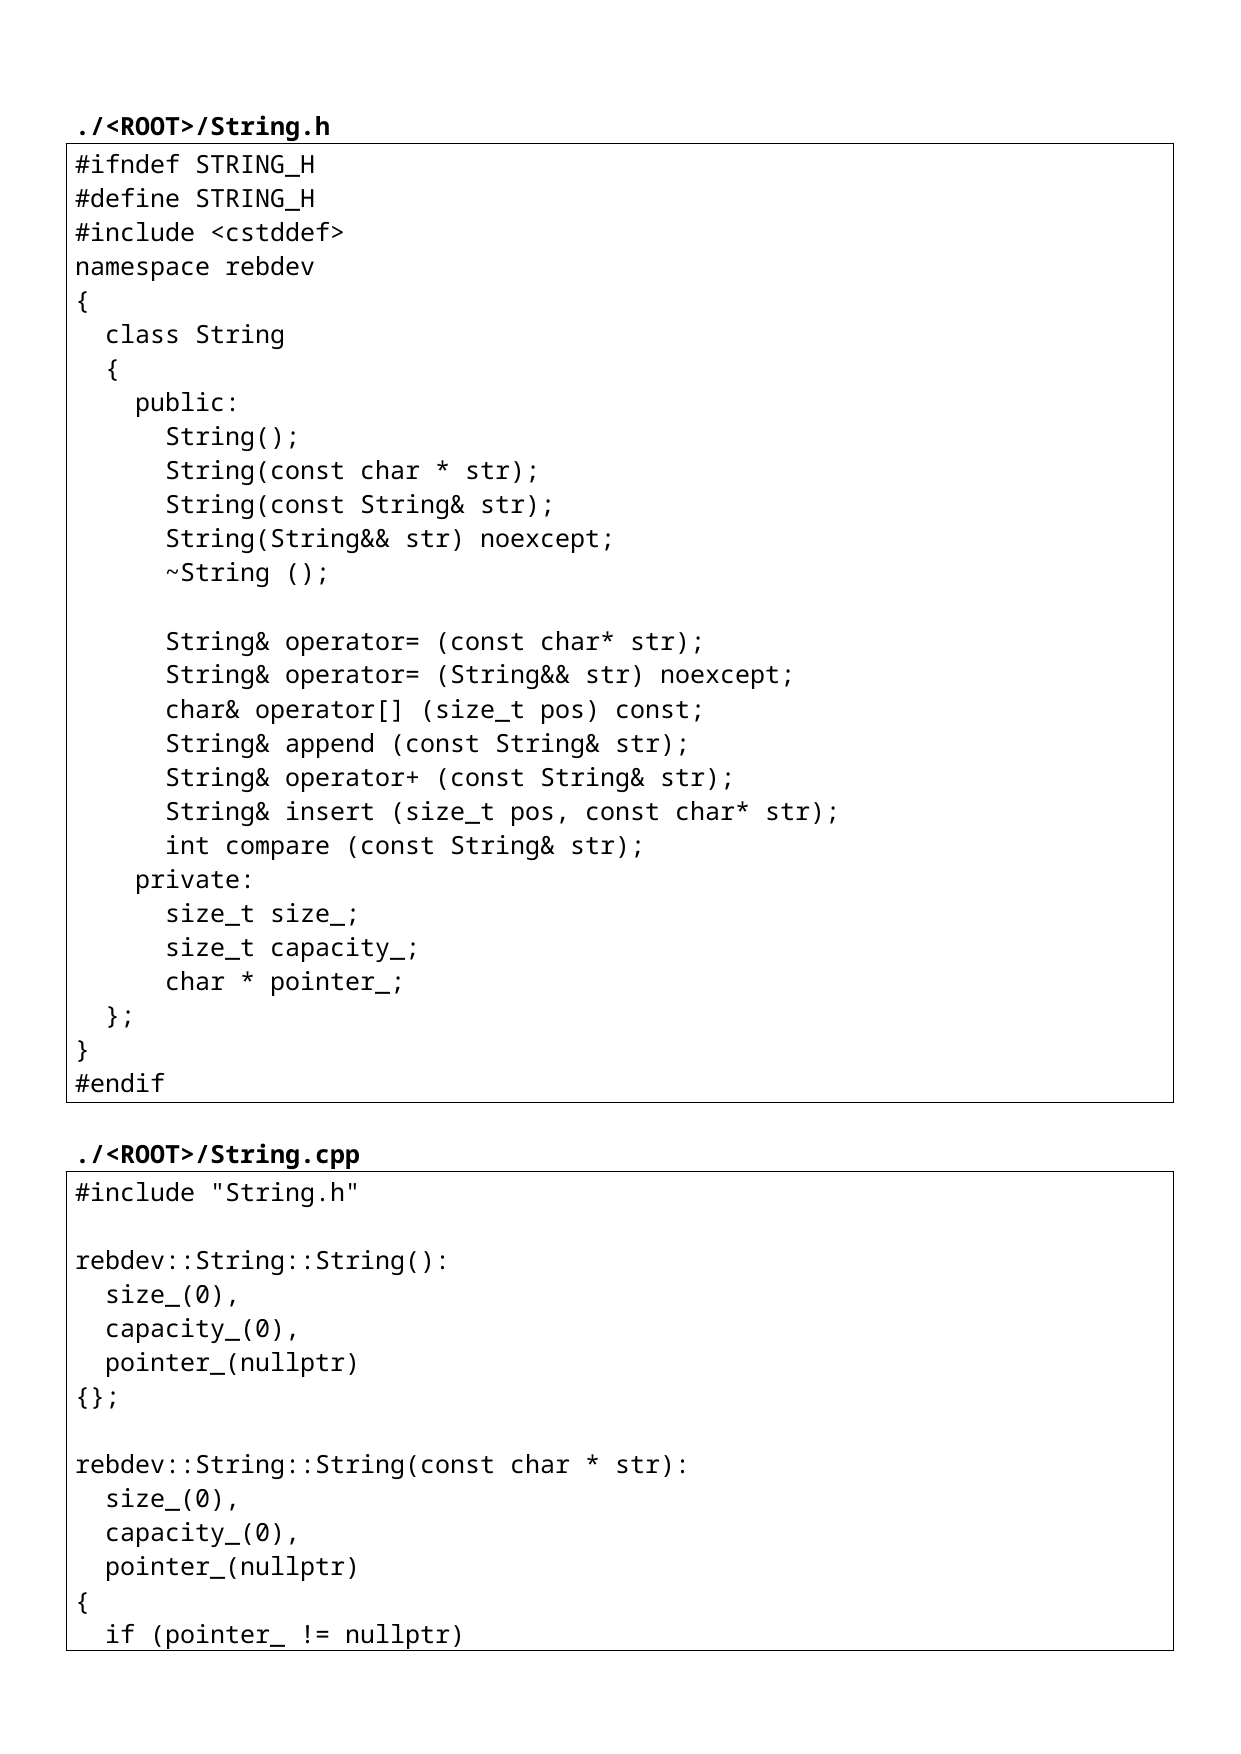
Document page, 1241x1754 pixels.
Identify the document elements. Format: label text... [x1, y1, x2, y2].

text size_(0), [75, 1277, 1165, 1311]
text #define STRING_H [75, 180, 1165, 214]
text ~String (); [75, 555, 1165, 589]
text String& insert (size_t pos, const char* str); [75, 793, 1165, 827]
text size_t size_; [75, 896, 1165, 930]
text String(); [75, 419, 1165, 453]
text { [75, 1583, 1165, 1617]
text namespace rebdev [75, 248, 1165, 282]
text #endif [67, 1063, 1173, 1102]
text capacity_(0), [75, 1311, 1165, 1345]
text capacity_(0), [75, 1515, 1165, 1549]
text if (pointer_ != nullptr) [75, 1617, 1165, 1650]
text String& operator= (String&& str) noexcept; [75, 657, 1165, 691]
text public: [75, 385, 1165, 419]
text String(const char * str); [75, 453, 1165, 487]
text #include <cstddef> [75, 214, 1165, 248]
text ./<ROOT>/String.h [75, 109, 1165, 143]
text char& operator[] (size_t pos) const; [75, 691, 1165, 725]
text { [75, 351, 1165, 385]
text rebdev::String::String(const char * str): [75, 1447, 1165, 1481]
text size_t capacity_; [75, 930, 1165, 964]
text pointer_(nullptr) [75, 1345, 1165, 1379]
text String& operator= (const char* str); [75, 623, 1165, 657]
text #include "String.h" [67, 1172, 1173, 1208]
text rebdev::String::String(): [75, 1242, 1165, 1277]
text int compare (const String& str); [75, 827, 1165, 862]
text {}; [75, 1379, 1165, 1413]
text #ifndef STRING_H [67, 144, 1173, 180]
text class String [75, 317, 1165, 351]
text { [75, 282, 1165, 317]
text pointer_(nullptr) [75, 1549, 1165, 1583]
text } [75, 1032, 1165, 1063]
text char * pointer_; [75, 964, 1165, 998]
text }; [75, 998, 1165, 1032]
text String& operator+ (const String& str); [75, 759, 1165, 793]
text ./<ROOT>/String.cpp [75, 1137, 1165, 1171]
text private: [75, 862, 1165, 896]
text String(String&& str) noexcept; [75, 521, 1165, 555]
text String& append (const String& str); [75, 725, 1165, 759]
text size_(0), [75, 1481, 1165, 1515]
text String(const String& str); [75, 487, 1165, 521]
